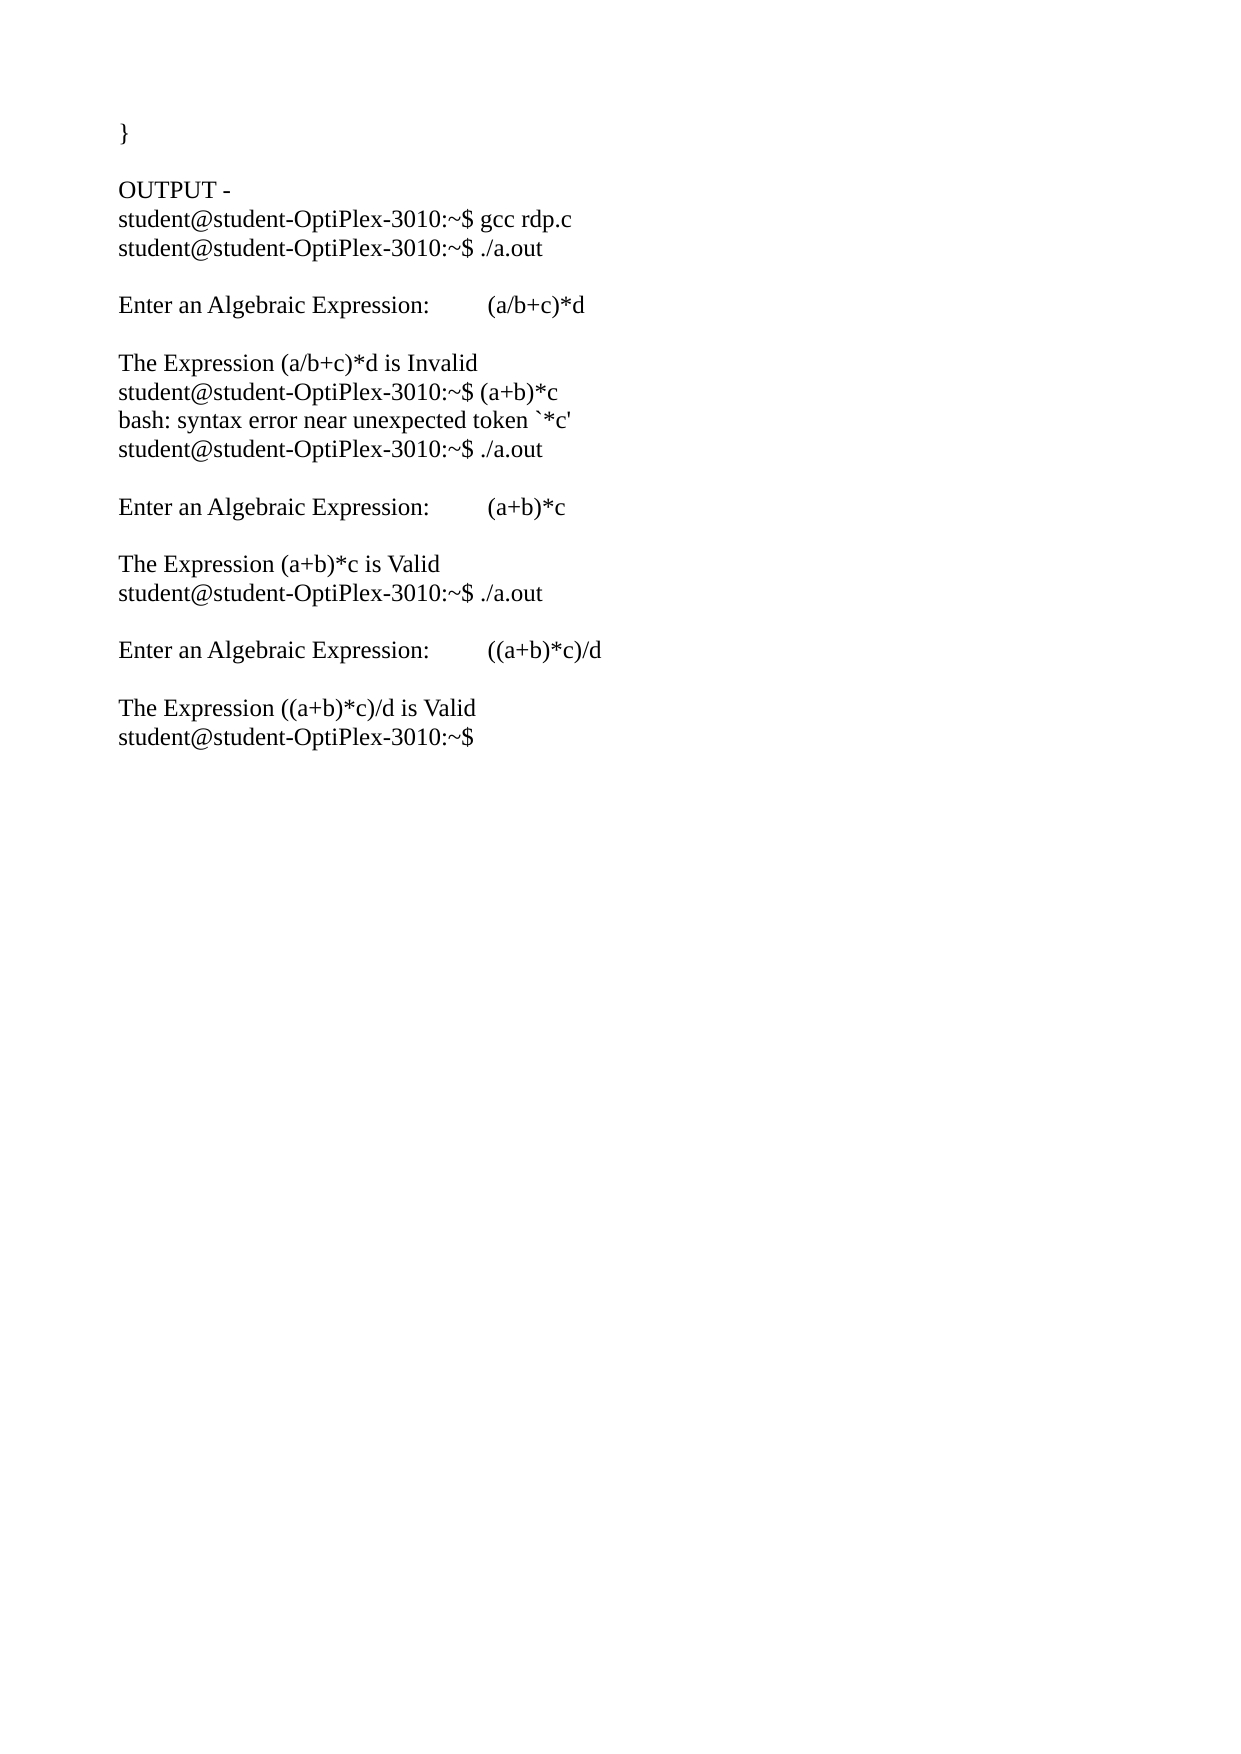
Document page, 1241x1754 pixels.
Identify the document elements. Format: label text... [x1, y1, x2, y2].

text The Expression ((a+b)*c)/d is Valid [118, 693, 1122, 722]
text student@student-OptiPlex-3010:~$ [118, 722, 1122, 751]
text student@student-OptiPlex-3010:~$ ./a.out [118, 578, 1122, 607]
text student@student-OptiPlex-3010:~$ ./a.out [118, 434, 1122, 463]
text student@student-OptiPlex-3010:~$ (a+b)*c [118, 377, 1122, 406]
text bash: syntax error near unexpected token `*c' [118, 406, 1122, 434]
text OUTPUT - [118, 176, 1122, 204]
text The Expression (a/b+c)*d is Invalid [118, 348, 1122, 377]
text student@student-OptiPlex-3010:~$ gcc rdp.c [118, 204, 1122, 233]
text Enter an Algebraic Expression: (a+b)*c [118, 492, 1122, 521]
text Enter an Algebraic Expression: ((a+b)*c)/d [118, 636, 1122, 664]
text } [118, 118, 1122, 147]
text The Expression (a+b)*c is Valid [118, 549, 1122, 578]
text student@student-OptiPlex-3010:~$ ./a.out [118, 233, 1122, 262]
text Enter an Algebraic Expression: (a/b+c)*d [118, 291, 1122, 319]
